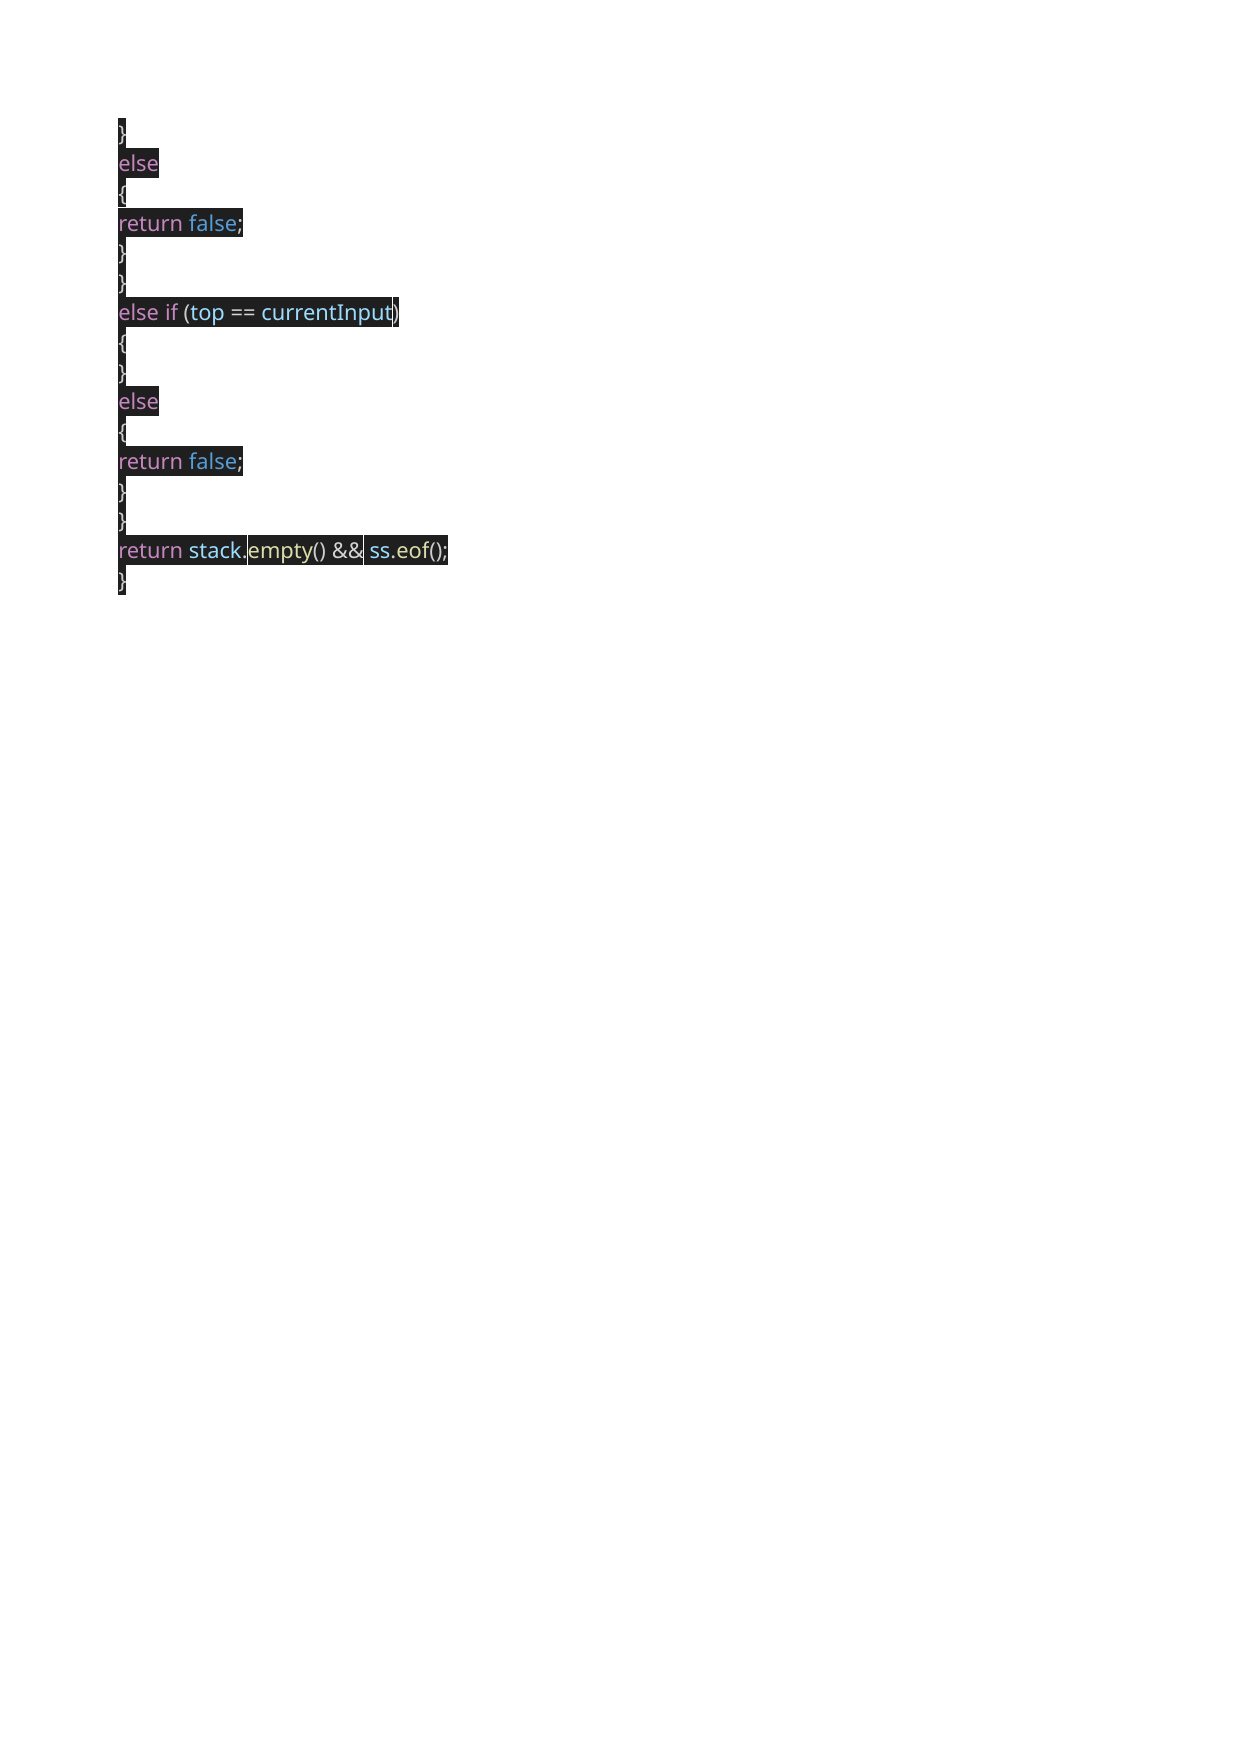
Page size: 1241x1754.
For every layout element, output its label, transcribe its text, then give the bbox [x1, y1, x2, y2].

text return stack.empty() && ss.eof(); [118, 535, 1122, 565]
text return false; [118, 446, 1122, 476]
text } [118, 356, 1122, 386]
text { [118, 416, 1122, 446]
text } [118, 237, 1122, 267]
text } [118, 505, 1122, 535]
text { [118, 178, 1122, 207]
text } [118, 267, 1122, 297]
text else [118, 148, 1122, 178]
text } [118, 565, 1122, 595]
text { [118, 327, 1122, 356]
text } [118, 118, 1122, 148]
text return false; [118, 207, 1122, 237]
text else [118, 386, 1122, 416]
text } [118, 476, 1122, 505]
text else if (top == currentInput) [118, 297, 1122, 327]
